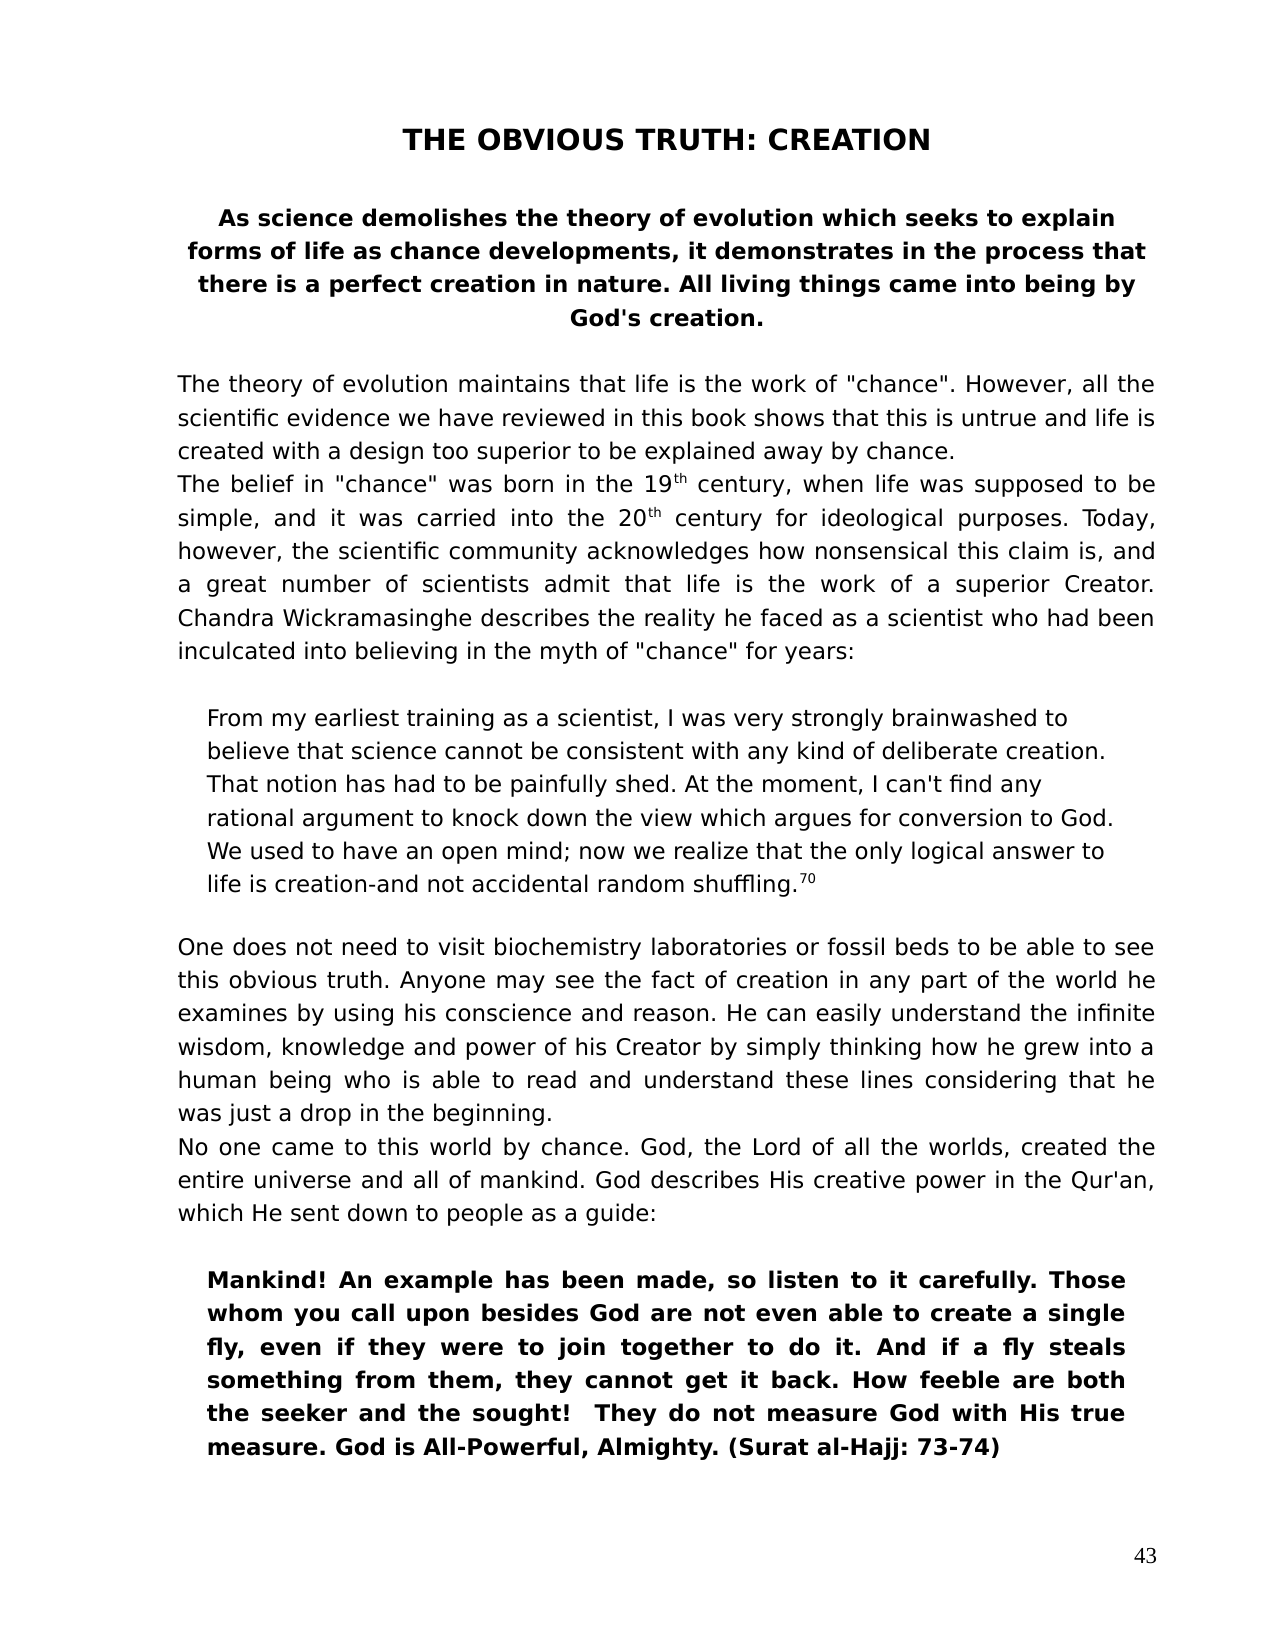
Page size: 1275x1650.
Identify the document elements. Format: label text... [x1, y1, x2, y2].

text The theory of evolution maintains that life is the work of "chance". However, all the scientific evidence we have reviewed in this book shows that this is untrue and life is created with a design too superior to be explained away by chance. [177, 366, 1157, 466]
text As science demolishes the theory of evolution which seeks to explain forms of life as chance developments, it demonstrates in the process that there is a perfect creation in nature. All living things came into being by God's creation. [177, 199, 1157, 333]
subtitle THE OBVIOUS TRUTH: CREATION [177, 123, 1157, 157]
text One does not need to visit biochemistry laboratories or fossil beds to be able to see this obvious truth. Anyone may see the fact of creation in any part of the world he examines by using his conscience and reason. He can easily understand the infinite wisdom, knowledge and power of his Creator by simply thinking how he grew into a human being who is able to read and understand these lines considering that he was just a drop in the beginning. [177, 928, 1157, 1128]
text Mankind! An example has been made, so listen to it carefully. Those whom you call upon besides God are not even able to create a single fly, even if they were to join together to do it. And if a fly steals something from them, they cannot get it back. How feeble are both the seeker and the sought! They do not measure God with His true measure. God is All-Powerful, Almighty. (Surat al-Hajj: 73-74) [207, 1262, 1127, 1462]
text No one came to this world by chance. God, the Lord of all the worlds, created the entire universe and all of mankind. God describes His creative power in the Qur'an, which He sent down to people as a guide: [177, 1128, 1157, 1228]
text The belief in "chance" was born in the 19th century, when life was supposed to be simple, and it was carried into the 20th century for ideological purposes. Today, however, the scientific community acknowledges how nonsensical this claim is, and a great number of scientists admit that life is the work of a superior Creator. Chandra Wickramasinghe describes the reality he faced as a scientist who had been inculcated into believing in the myth of "chance" for years: [177, 466, 1157, 666]
text From my earliest training as a scientist, I was very strongly brainwashed to believe that science cannot be consistent with any kind of deliberate creation. That notion has had to be painfully shed. At the moment, I can't find any rational argument to knock down the view which argues for conversion to God. We used to have an open mind; now we realize that the only logical answer to life is creation-and not accidental random shuffling.70 [207, 699, 1127, 899]
